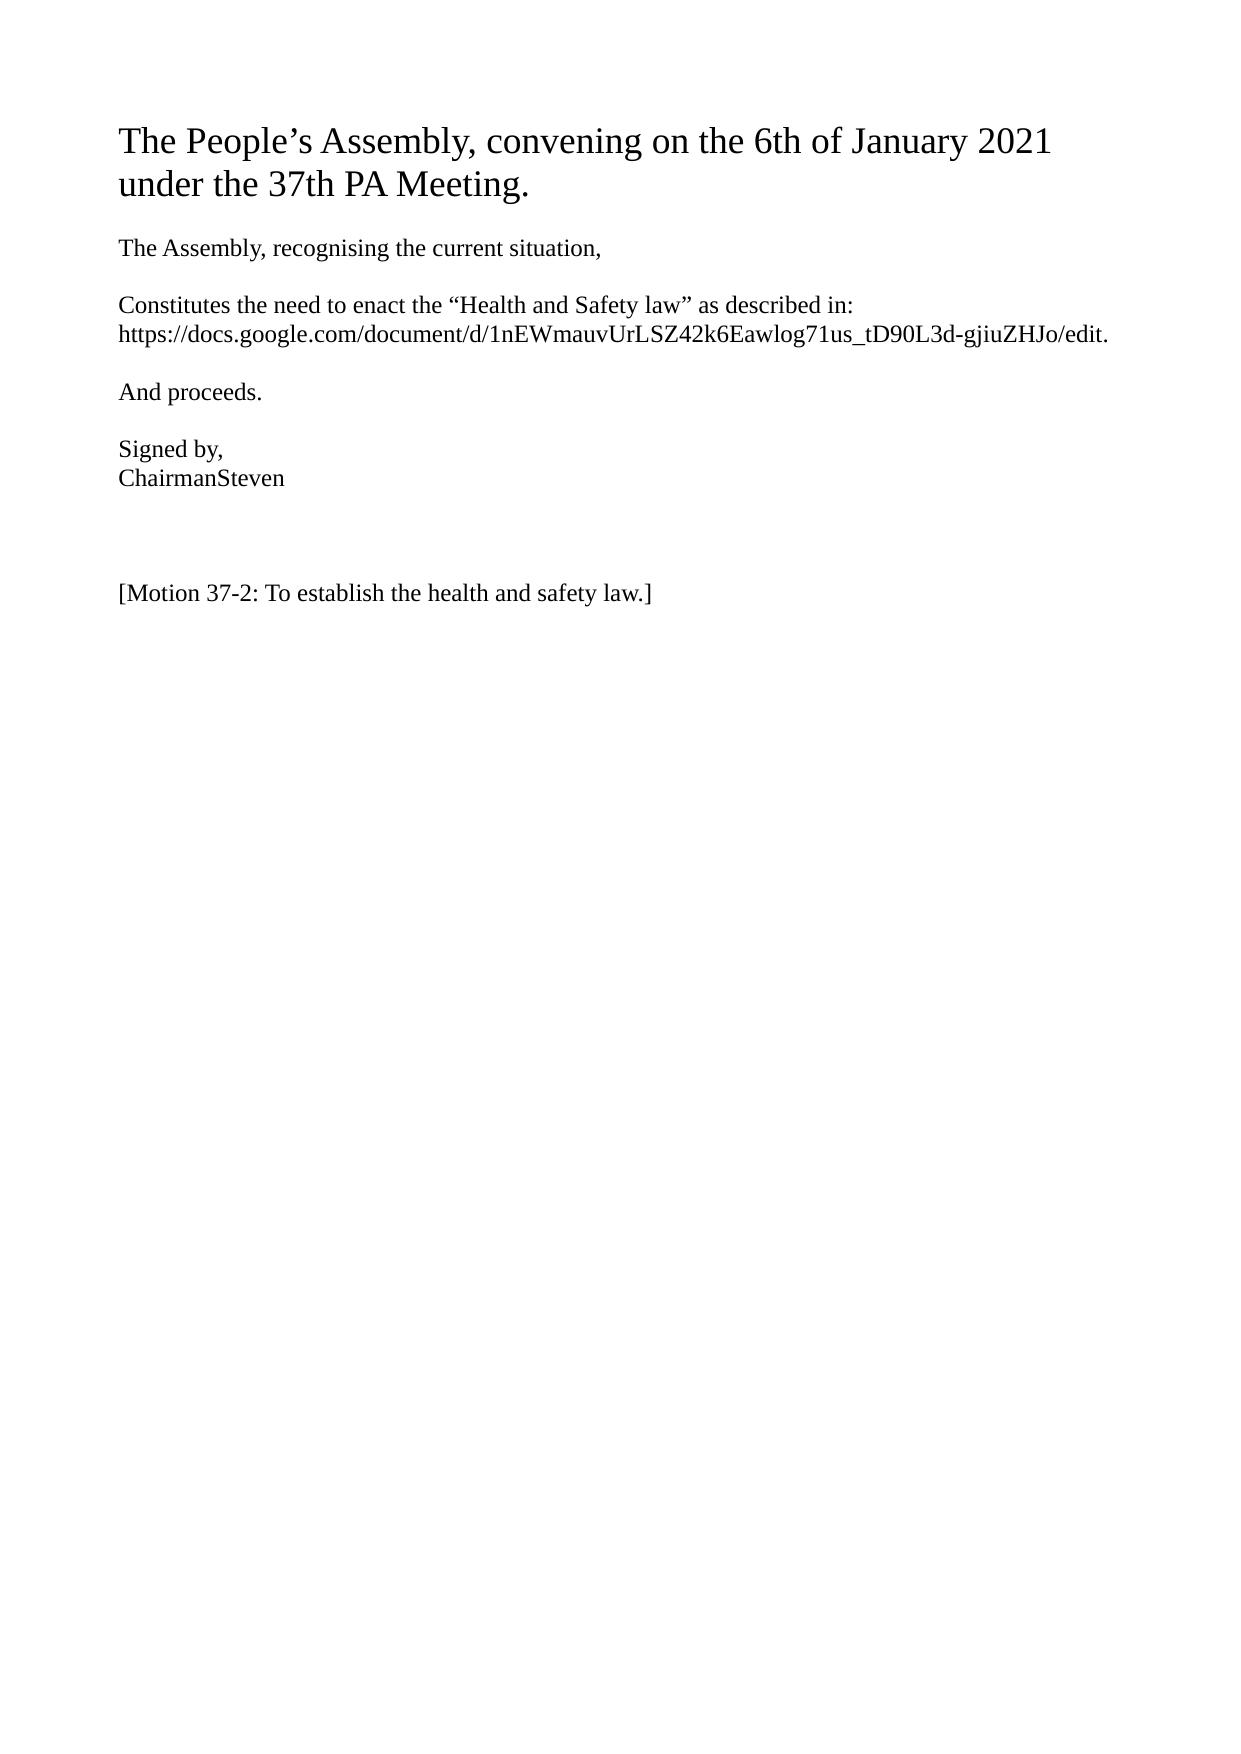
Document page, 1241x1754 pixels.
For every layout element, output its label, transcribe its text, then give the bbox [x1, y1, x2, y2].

text The Assembly, recognising the current situation, [118, 233, 1122, 262]
text And proceeds. [118, 377, 1122, 406]
text Constitutes the need to enact the “Health and Safety law” as described in: https://docs.google.com/document/d/1nEWmauvUrLSZ42k6Eawlog71us_tD90L3d-gjiuZHJo/edit. [118, 291, 1122, 348]
text ChairmanSteven [118, 463, 1122, 492]
text Signed by, [118, 434, 1122, 463]
text [Motion 37-2: To establish the health and safety law.] [118, 578, 1122, 607]
text The People’s Assembly, convening on the 6th of January 2021 under the 37th PA Meeting. [118, 118, 1122, 204]
